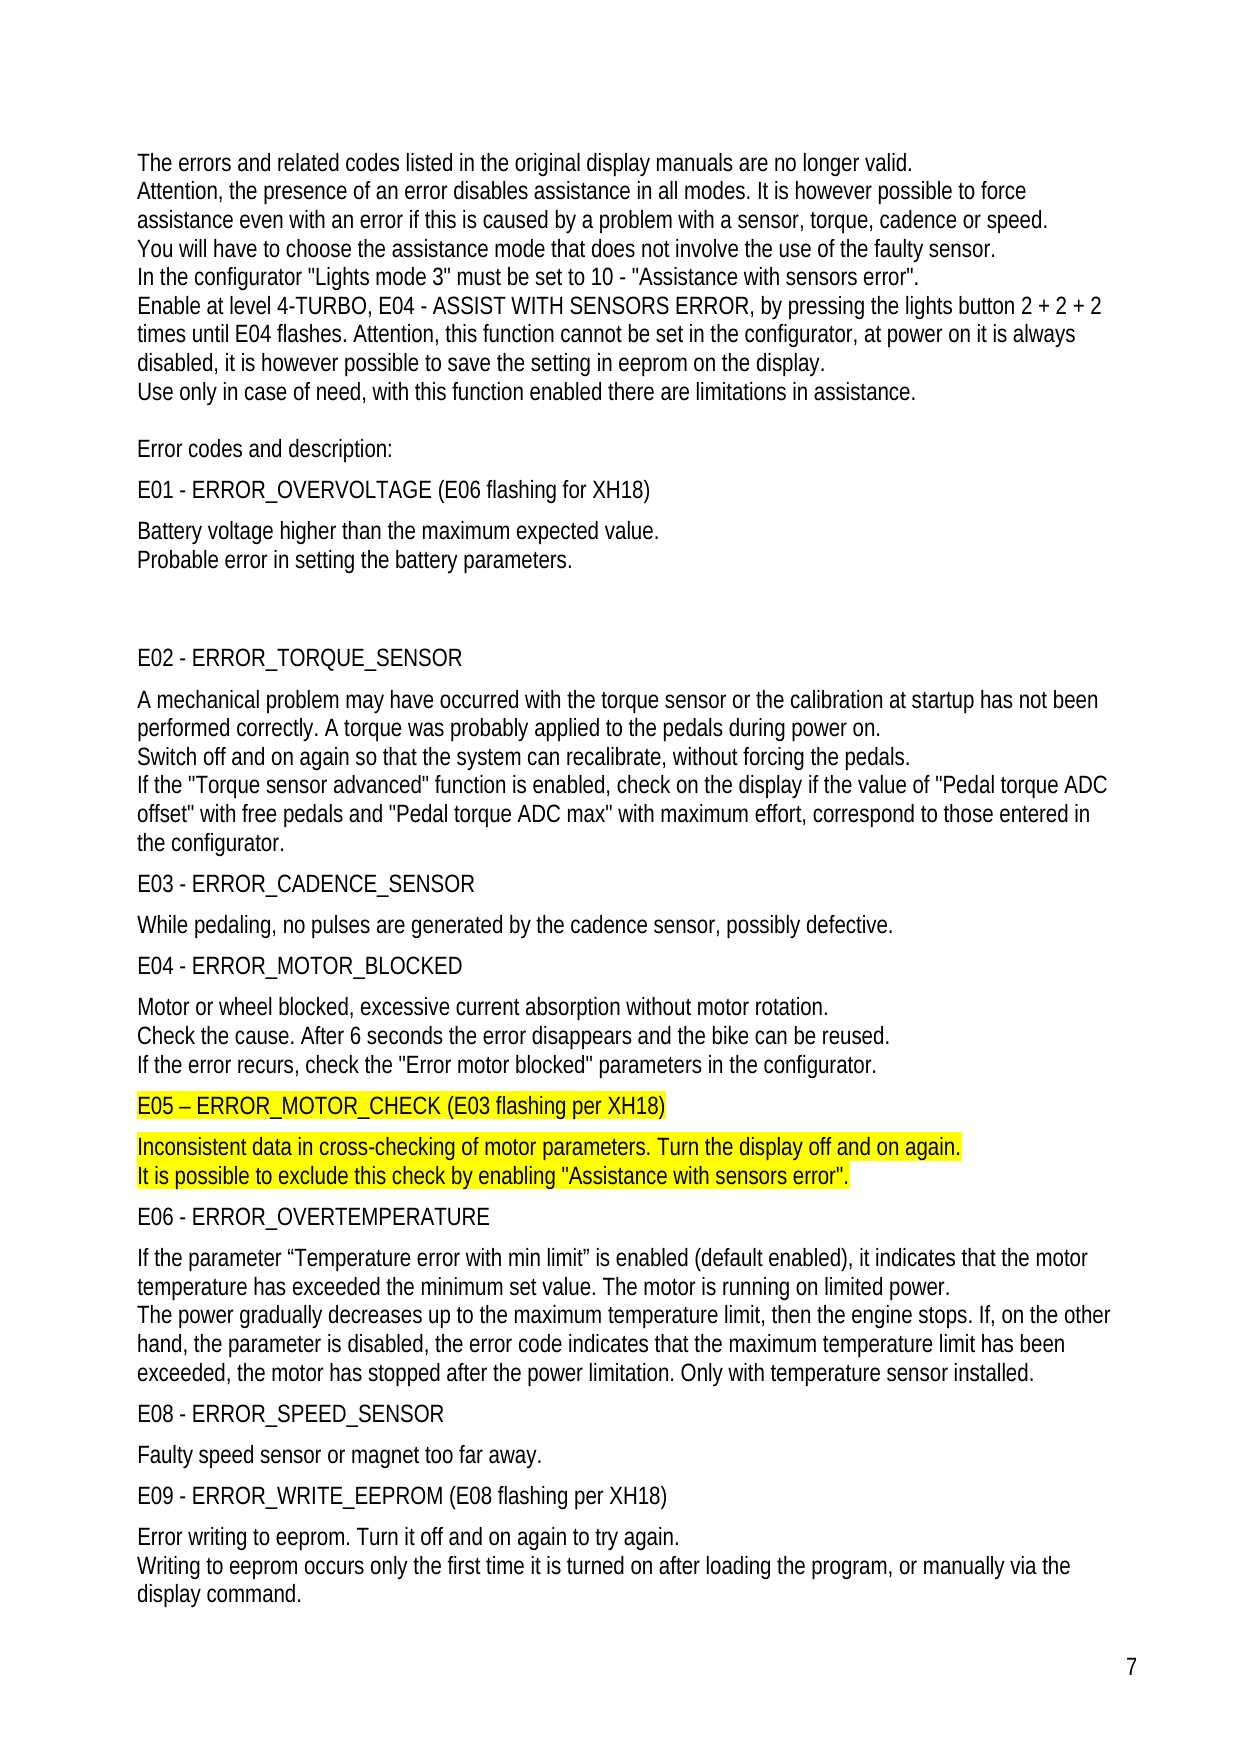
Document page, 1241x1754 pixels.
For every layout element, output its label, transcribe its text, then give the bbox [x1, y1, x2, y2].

text E09 - ERROR_WRITE_EEPROM (E08 flashing per XH18) [137, 1481, 1125, 1509]
text E04 - ERROR_MOTOR_BLOCKED [137, 951, 1125, 980]
text If the error recurs, check the "Error motor blocked" parameters in the configurator. [137, 1050, 1125, 1078]
text It is possible to exclude this check by enabling "Assistance with sensors error". [137, 1161, 1125, 1189]
text Error writing to eeprom. Turn it off and on again to try again. [137, 1522, 1125, 1551]
text Battery voltage higher than the maximum expected value. [137, 516, 1125, 545]
text Use only in case of need, with this function enabled there are limitations in assistance. [137, 377, 1125, 405]
text You will have to choose the assistance mode that does not involve the use of the faulty sensor. [137, 233, 1125, 262]
text Attention, the presence of an error disables assistance in all modes. It is however possible to force assistance even with an error if this is caused by a problem with a sensor, torque, cadence or speed. [137, 176, 1125, 233]
text The errors and related codes listed in the original display manuals are no longer valid. [137, 148, 1125, 176]
text While pedaling, no pulses are generated by the cadence sensor, possibly defective. [137, 910, 1125, 939]
text E02 - ERROR_TORQUE_SENSOR [137, 643, 1125, 672]
text Motor or wheel blocked, excessive current absorption without motor rotation. [137, 992, 1125, 1021]
text Inconsistent data in cross-checking of motor parameters. Turn the display off and on again. [137, 1132, 1125, 1161]
text E05 – ERROR_MOTOR_CHECK (E03 flashing per XH18) [137, 1091, 1125, 1119]
text If the parameter “Temperature error with min limit” is enabled (default enabled), it indicates that the motor temperature has exceeded the minimum set value. The motor is running on limited power. [137, 1243, 1125, 1300]
text Probable error in setting the battery parameters. [137, 545, 1125, 574]
text Writing to eeprom occurs only the first time it is turned on after loading the program, or manually via the display command. [137, 1551, 1125, 1608]
text In the configurator "Lights mode 3" must be set to 10 - "Assistance with sensors error". [137, 262, 1125, 291]
text Enable at level 4-TURBO, E04 - ASSIST WITH SENSORS ERROR, by pressing the lights button 2 + 2 + 2 times until E04 flashes. Attention, this function cannot be set in the configurator, at power on it is always disabled, it is however possible to save the setting in eeprom on the display. [137, 291, 1125, 377]
text E06 - ERROR_OVERTEMPERATURE [137, 1202, 1125, 1230]
text E01 - ERROR_OVERVOLTAGE (E06 flashing for XH18) [137, 475, 1125, 504]
text Faulty speed sensor or magnet too far away. [137, 1440, 1125, 1468]
text The power gradually decreases up to the maximum temperature limit, then the engine stops. If, on the other hand, the parameter is disabled, the error code indicates that the maximum temperature limit has been exceeded, the motor has stopped after the power limitation. Only with temperature sensor installed. [137, 1300, 1125, 1386]
text Error codes and description: [137, 434, 1125, 463]
text Switch off and on again so that the system can recalibrate, without forcing the pedals. [137, 742, 1125, 771]
text A mechanical problem may have occurred with the torque sensor or the calibration at startup has not been performed correctly. A torque was probably applied to the pedals during power on. [137, 684, 1125, 742]
text If the "Torque sensor advanced" function is enabled, check on the display if the value of "Pedal torque ADC offset" with free pedals and "Pedal torque ADC max" with maximum effort, correspond to those entered in the configurator. [137, 771, 1125, 856]
text E08 - ERROR_SPEED_SENSOR [137, 1399, 1125, 1427]
text Check the cause. After 6 seconds the error disappears and the bike can be reused. [137, 1021, 1125, 1050]
text E03 - ERROR_CADENCE_SENSOR [137, 869, 1125, 898]
